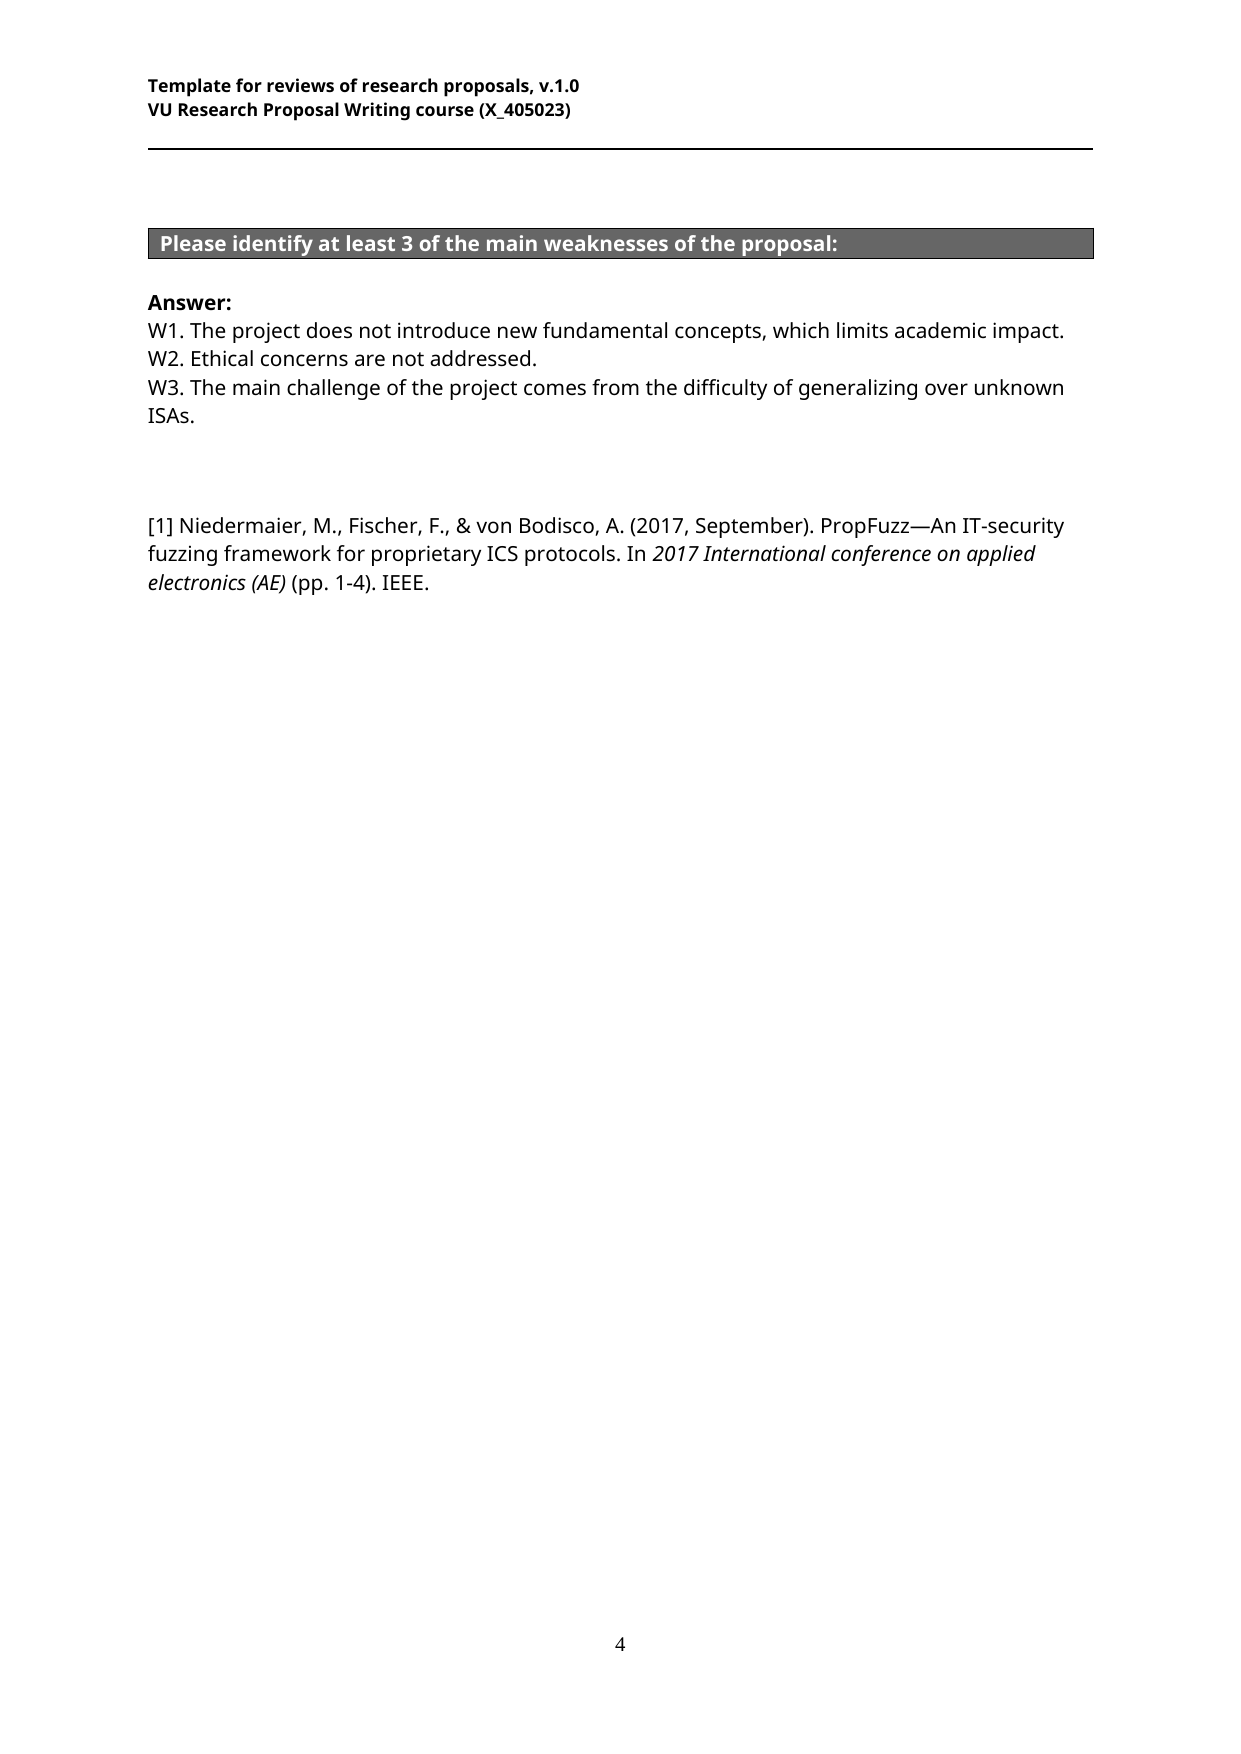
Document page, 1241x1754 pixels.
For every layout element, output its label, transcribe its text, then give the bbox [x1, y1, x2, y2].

text [1] Niedermaier, M., Fischer, F., & von Bodisco, A. (2017, September). PropFuzz—An IT-security fuzzing framework for proprietary ICS protocols. In 2017 International conference on applied electronics (AE) (pp. 1-4). IEEE. [148, 511, 1093, 596]
text W3. The main challenge of the project comes from the difficulty of generalizing over unknown ISAs. [148, 373, 1093, 430]
text W2. Ethical concerns are not addressed. [148, 344, 1093, 373]
text W1. The project does not introduce new fundamental concepts, which limits academic impact. [148, 316, 1093, 344]
subtitle Answer: [148, 288, 1093, 316]
table_header Please identify at least 3 of the main weaknesses of the proposal: [149, 229, 1093, 258]
